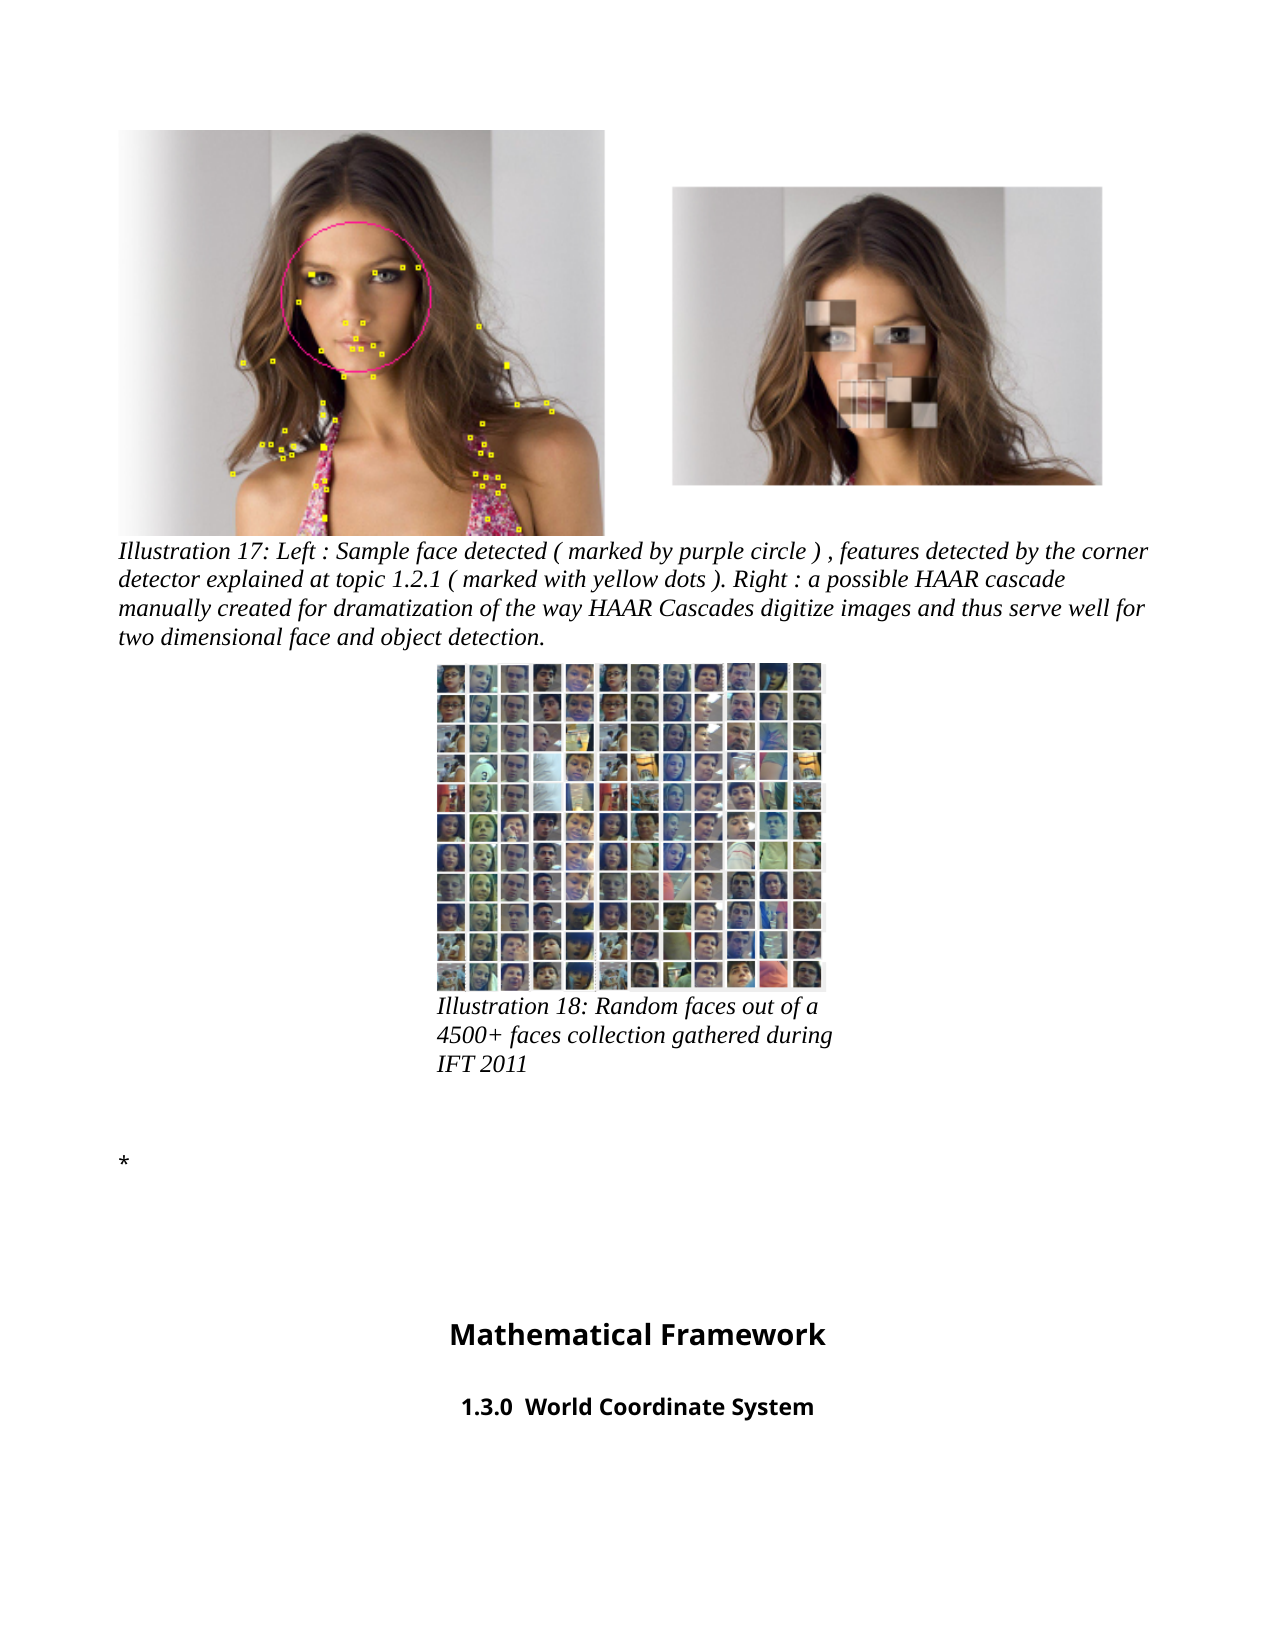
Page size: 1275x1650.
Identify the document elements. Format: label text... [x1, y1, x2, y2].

text 1.3.0 World Coordinate System [118, 1391, 1157, 1422]
text Illustration 18: Random faces out of a 4500+ faces collection gathered during IFT 2011 [437, 663, 842, 1077]
text * [118, 1149, 1157, 1178]
picture [118, 130, 1158, 536]
text Mathematical Framework [118, 1314, 1157, 1354]
picture [436, 663, 827, 992]
text Illustration 17: Left : Sample face detected ( marked by purple circle ) , features detected by the corner detector explained at topic 1.2.1 ( marked with yellow dots ). Right : a possible HAAR cascade manually created for dramatization of the way HAAR Cascades digitize images and thus serve well for two dimensional face and object detection. [118, 536, 1157, 651]
